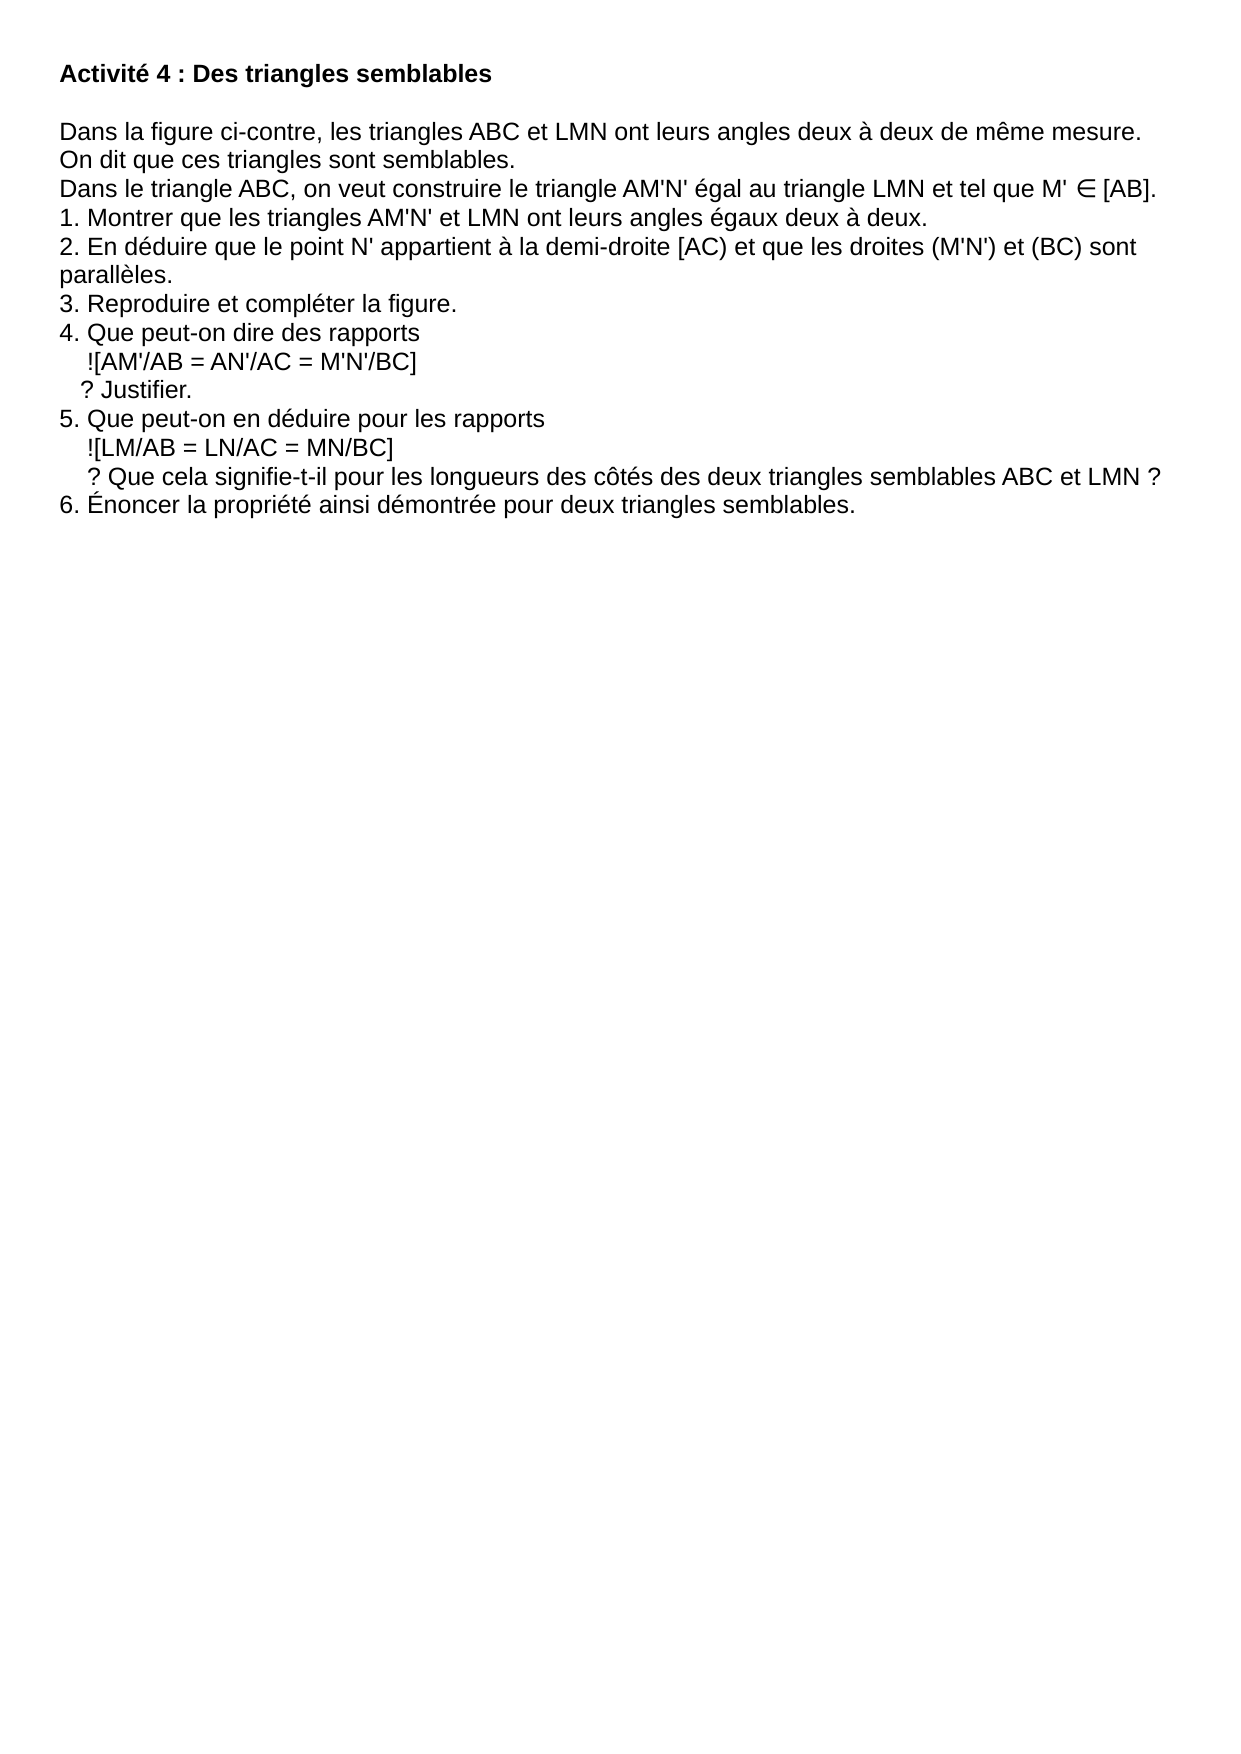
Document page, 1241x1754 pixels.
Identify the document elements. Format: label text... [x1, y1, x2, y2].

text Activité 4 : Des triangles semblables Dans la figure ci-contre, les triangles ABC et LMN ont leurs angles deux à deux de même mesure. On dit que ces triangles sont semblables. Dans le triangle ABC, on veut construire le triangle AM'N' égal au triangle LMN et tel que M' ∈ [AB]. 1. Montrer que les triangles AM'N' et LMN ont leurs angles égaux deux à deux. 2. En déduire que le point N' appartient à la demi-droite [AC) et que les droites (M'N') et (BC) sont parallèles. 3. Reproduire et compléter la figure. 4. Que peut-on dire des rapports ![AM'/AB = AN'/AC = M'N'/BC] ? Justifier. 5. Que peut-on en déduire pour les rapports ![LM/AB = LN/AC = MN/BC] ? Que cela signifie-t-il pour les longueurs des côtés des deux triangles semblables ABC et LMN ? 6. Énoncer la propriété ainsi démontrée pour deux triangles semblables. [59, 59, 1181, 548]
